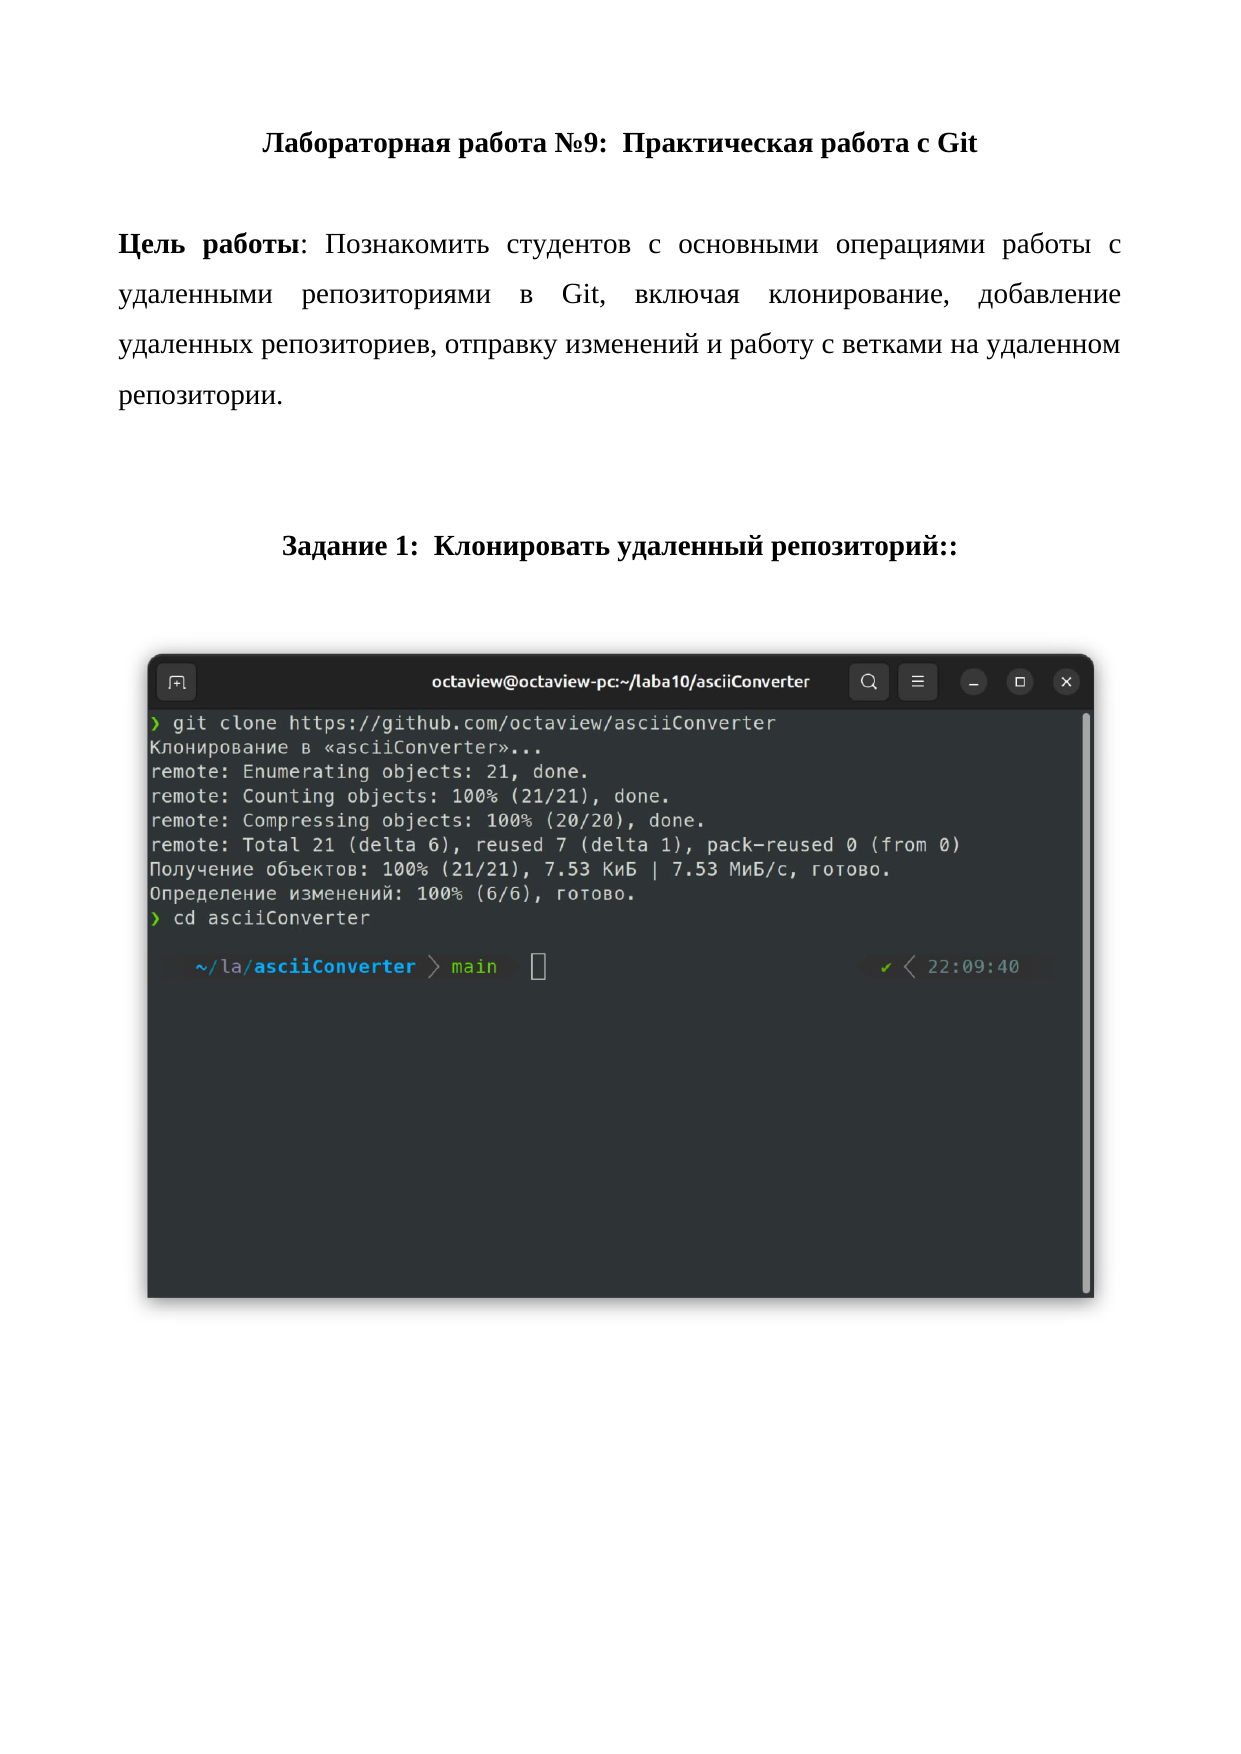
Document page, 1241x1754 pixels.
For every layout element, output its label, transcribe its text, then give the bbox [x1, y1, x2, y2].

picture [118, 628, 1123, 1330]
subtitle Задание 1: Клонировать удаленный репозиторий:: [118, 528, 1122, 561]
subtitle Лабораторная работа №9: Практическая работа с Git [118, 125, 1122, 159]
text Цель работы: Познакомить студентов с основными операциями работы с удаленными репозиториями в Git, включая клонирование, добавление удаленных репозиториев, отправку изменений и работу с ветками на удаленном репозитории. [118, 226, 1122, 410]
